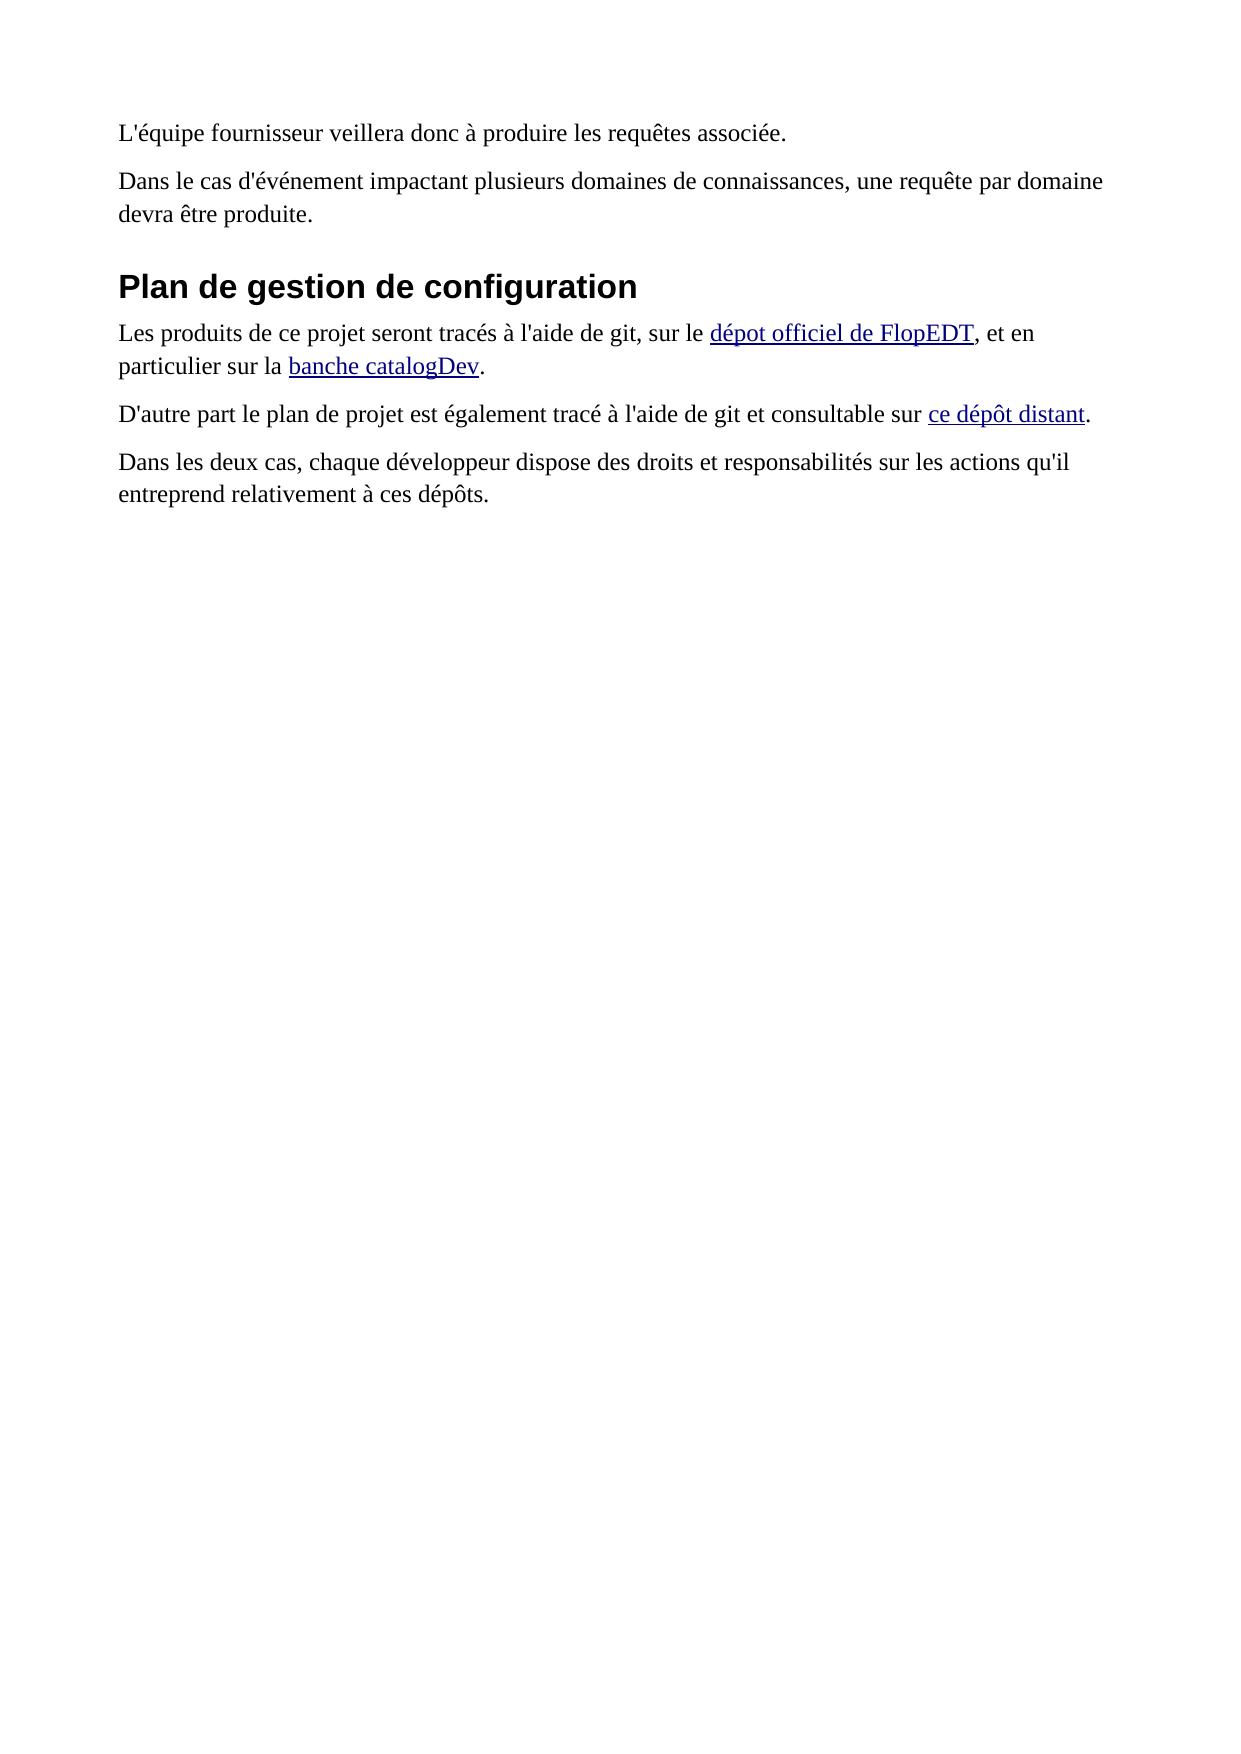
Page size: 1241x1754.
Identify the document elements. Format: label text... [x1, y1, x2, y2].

text L'équipe fournisseur veillera donc à produire les requêtes associée. [118, 118, 1122, 147]
text D'autre part le plan de projet est également tracé à l'aide de git et consultable sur ce dépôt distant. [118, 399, 1122, 428]
text Dans les deux cas, chaque développeur dispose des droits et responsabilités sur les actions qu'il entreprend relativement à ces dépôts. [118, 447, 1122, 508]
text Dans le cas d'événement impactant plusieurs domaines de connaissances, une requête par domaine devra être produite. [118, 166, 1122, 227]
subtitle Plan de gestion de configuration [118, 267, 1122, 306]
text Les produits de ce projet seront tracés à l'aide de git, sur le dépot officiel de FlopEDT, et en particulier sur la banche catalogDev. [118, 318, 1122, 380]
